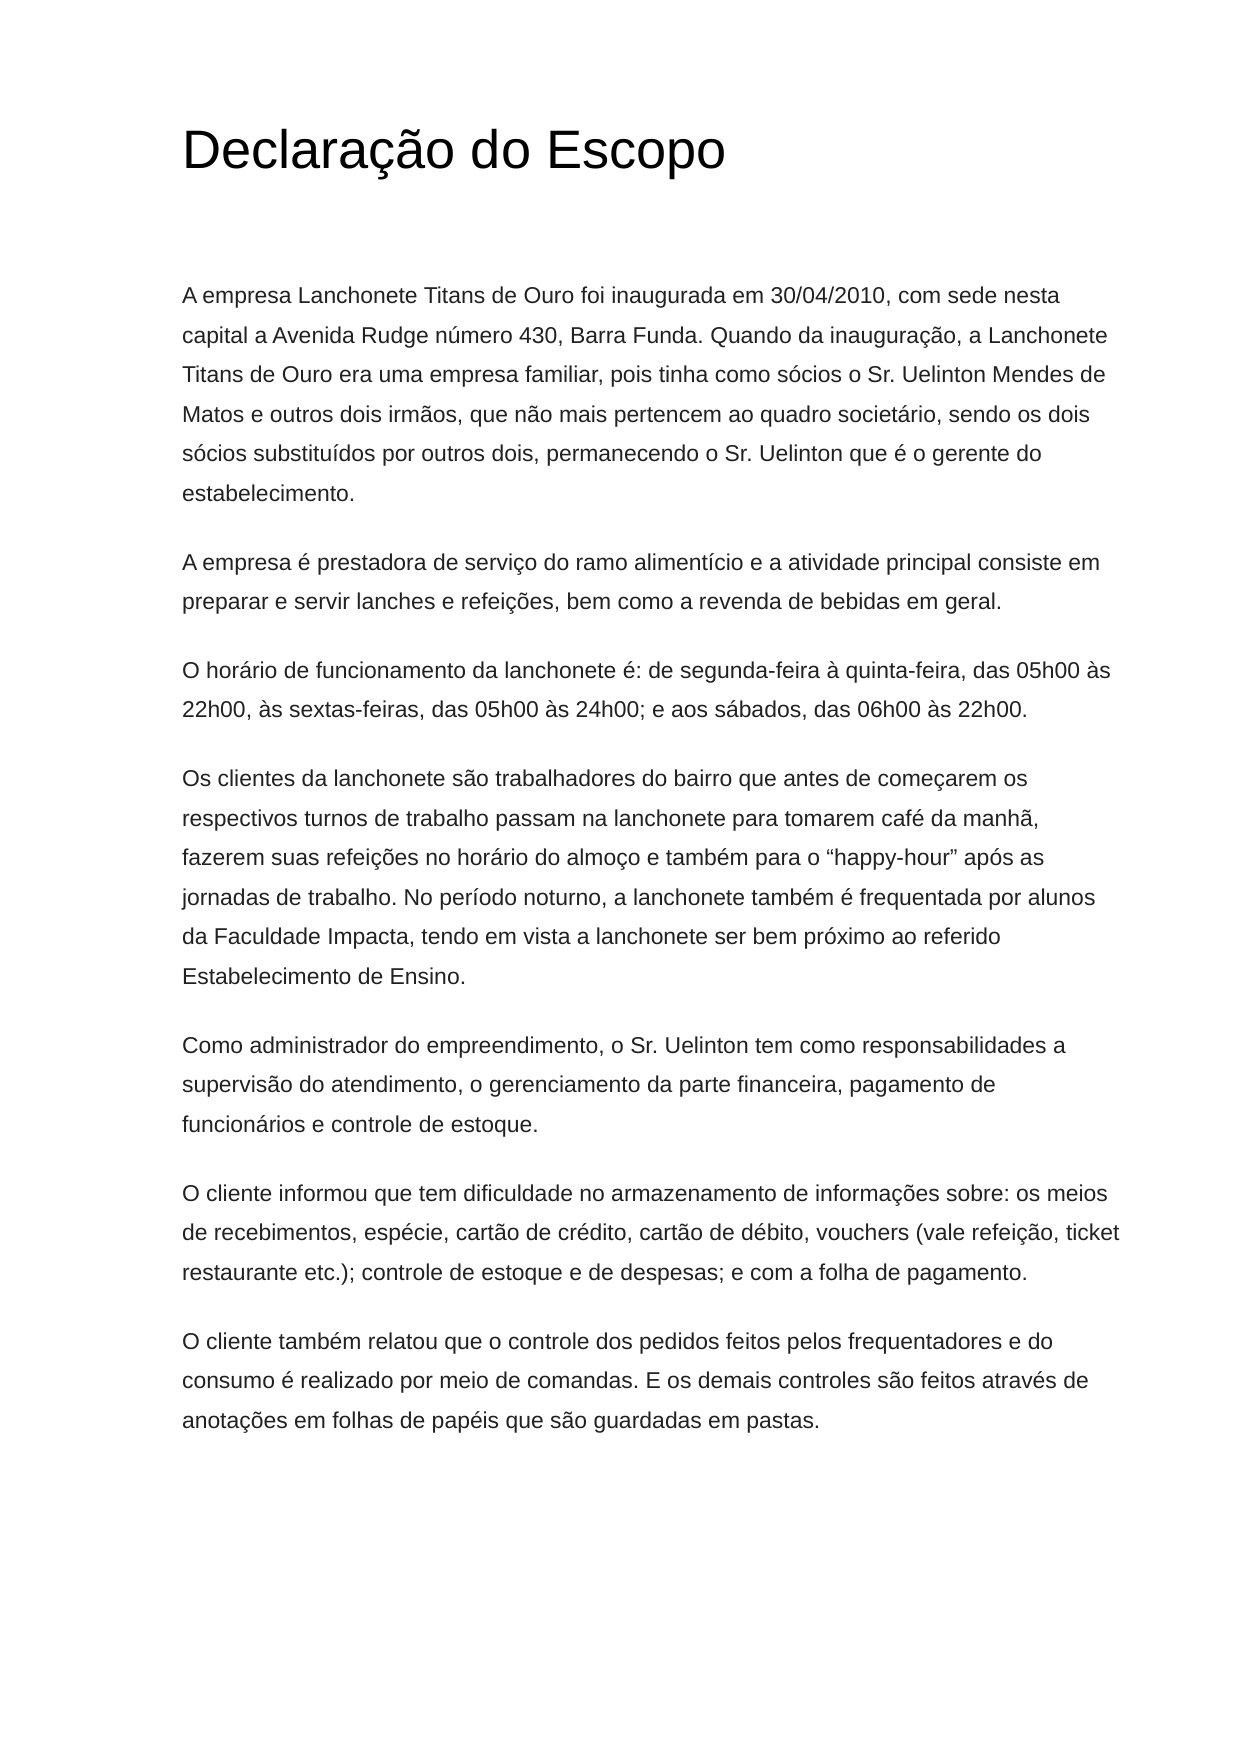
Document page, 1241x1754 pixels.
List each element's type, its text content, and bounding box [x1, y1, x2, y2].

text O cliente informou que tem dificuldade no armazenamento de informações sobre: os meios de recebimentos, espécie, cartão de crédito, cartão de débito, vouchers (vale refeição, ticket restaurante etc.); controle de estoque e de despesas; e com a folha de pagamento. [182, 1180, 1122, 1285]
text O cliente também relatou que o controle dos pedidos feitos pelos frequentadores e do consumo é realizado por meio de comandas. E os demais controles são feitos através de anotações em folhas de papéis que são guardadas em pastas. [182, 1328, 1122, 1433]
text A empresa Lanchonete Titans de Ouro foi inaugurada em 30/04/2010, com sede nesta capital a Avenida Rudge número 430, Barra Funda. Quando da inauguração, a Lanchonete Titans de Ouro era uma empresa familiar, pois tinha como sócios o Sr. Uelinton Mendes de Matos e outros dois irmãos, que não mais pertencem ao quadro societário, sendo os dois sócios substituídos por outros dois, permanecendo o Sr. Uelinton que é o gerente do estabelecimento. [182, 282, 1122, 506]
text Declaração do Escopo [182, 118, 1122, 180]
text Como administrador do empreendimento, o Sr. Uelinton tem como responsabilidades a supervisão do atendimento, o gerenciamento da parte financeira, pagamento de funcionários e controle de estoque. [182, 1032, 1122, 1137]
text A empresa é prestadora de serviço do ramo alimentício e a atividade principal consiste em preparar e servir lanches e refeições, bem como a revenda de bebidas em geral. [182, 548, 1122, 614]
text Os clientes da lanchonete são trabalhadores do bairro que antes de começarem os respectivos turnos de trabalho passam na lanchonete para tomarem café da manhã, fazerem suas refeições no horário do almoço e também para o “happy-hour” após as jornadas de trabalho. No período noturno, a lanchonete também é frequentada por alunos da Faculdade Impacta, tendo em vista a lanchonete ser bem próximo ao referido Estabelecimento de Ensino. [182, 765, 1122, 989]
text O horário de funcionamento da lanchonete é: de segunda-feira à quinta-feira, das 05h00 às 22h00, às sextas-feiras, das 05h00 às 24h00; e aos sábados, das 06h00 às 22h00. [182, 657, 1122, 723]
